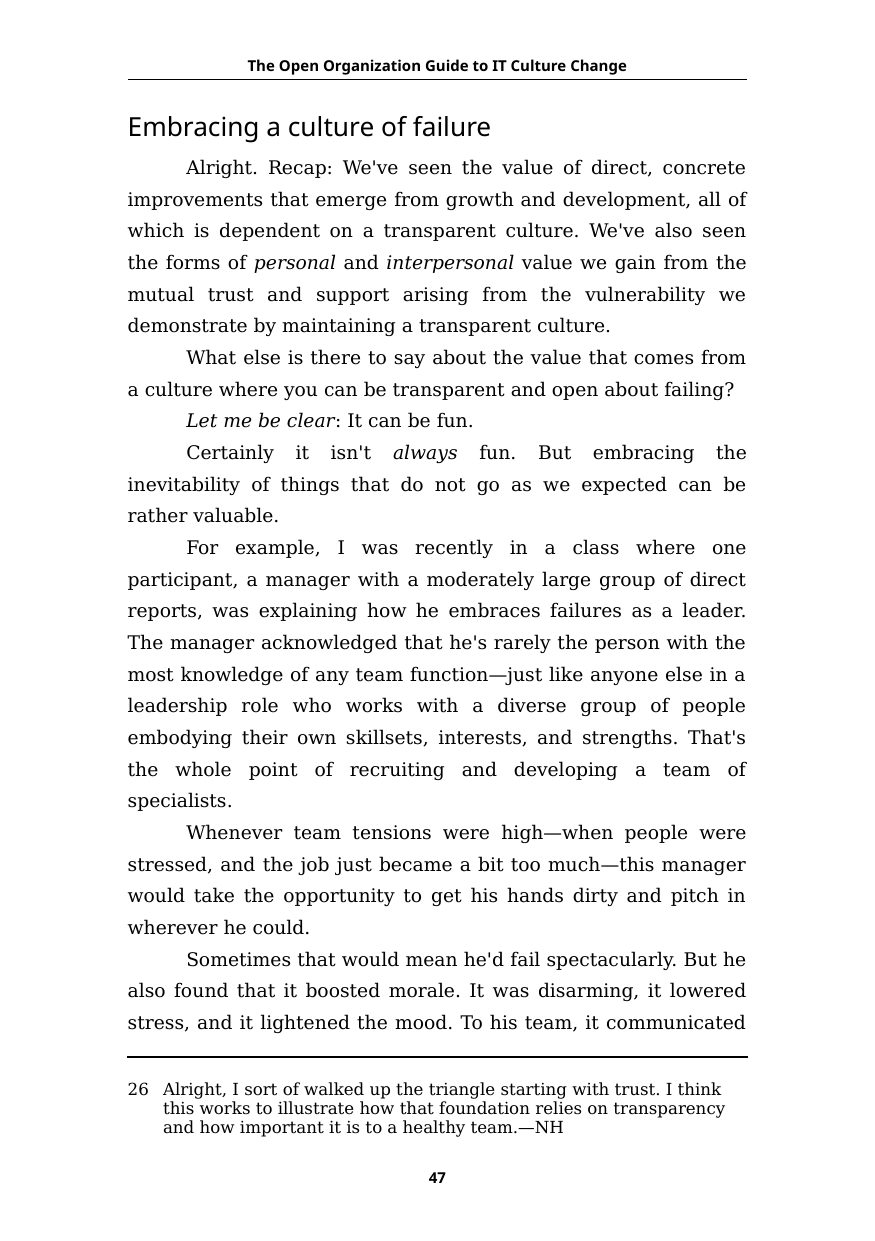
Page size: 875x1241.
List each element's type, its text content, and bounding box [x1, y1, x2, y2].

text Let me be clear: It can be fun. [127, 410, 747, 432]
text Alright. Recap: We've seen the value of direct, concrete improvements that emerge from growth and development, all of which is dependent on a transparent culture. We've also seen the forms of personal and interpersonal value we gain from the mutual trust and support arising from the vulnerability we demonstrate by maintaining a transparent culture. [127, 157, 747, 337]
text What else is there to say about the value that comes from a culture where you can be transparent and open about failing? [127, 347, 747, 401]
text Sometimes that would mean he'd fail spectacularly. But he also found that it boosted morale. It was disarming, it lowered stress, and it lightened the mood. To his team, it communicated [127, 949, 747, 1034]
text Alright, I sort of walked up the triangle starting with trust. I think this works to illustrate how that foundation relies on transparency and how important it is to a healthy team.—NH [127, 1079, 747, 1138]
text For example, I was recently in a class where one participant, a manager with a moderately large group of direct reports, was explaining how he embraces failures as a leader. The manager acknowledged that he's rarely the person with the most knowledge of any team function—just like anyone else in a leadership role who works with a diverse group of people embodying their own skillsets, interests, and strengths. That's the whole point of recruiting and developing a team of specialists. [127, 537, 747, 812]
text Whenever team tensions were high—when people were stressed, and the job just became a bit too much—this manager would take the opportunity to get his hands dirty and pitch in wherever he could. [127, 822, 747, 939]
subtitle Embracing a culture of failure [127, 109, 747, 144]
text Certainly it isn't always fun. But embracing the inevitability of things that do not go as we expected can be rather valuable. [127, 442, 747, 527]
